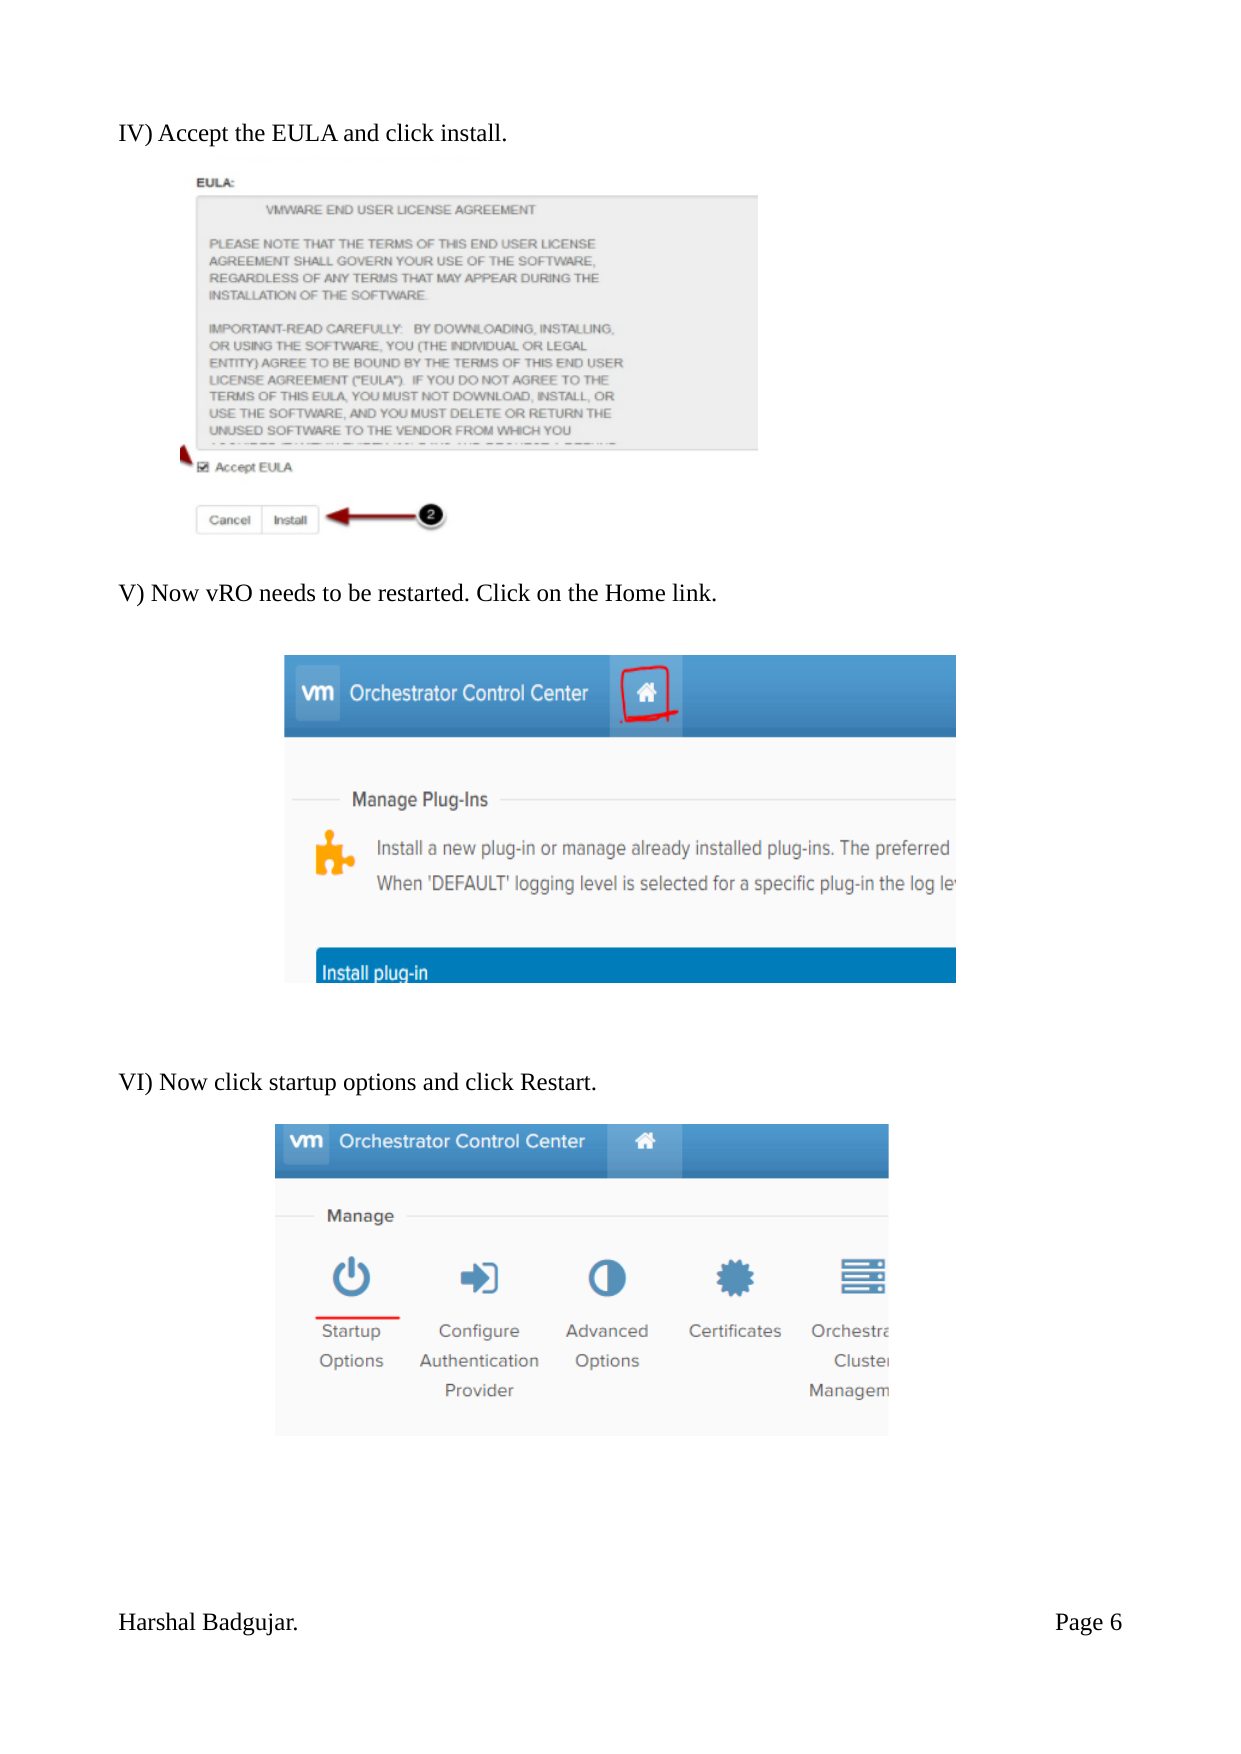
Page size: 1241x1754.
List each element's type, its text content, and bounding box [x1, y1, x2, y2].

text V) Now vRO needs to be restarted. Click on the Home link. [118, 578, 1122, 607]
picture [420, 969, 427, 979]
picture [275, 1124, 889, 1436]
picture [323, 966, 363, 981]
picture [180, 157, 758, 548]
text IV) Accept the EULA and click install. [118, 118, 1122, 147]
picture [374, 966, 387, 983]
picture [284, 655, 956, 983]
picture [395, 966, 417, 983]
text VI) Now click startup options and click Restart. [118, 1067, 1122, 1096]
